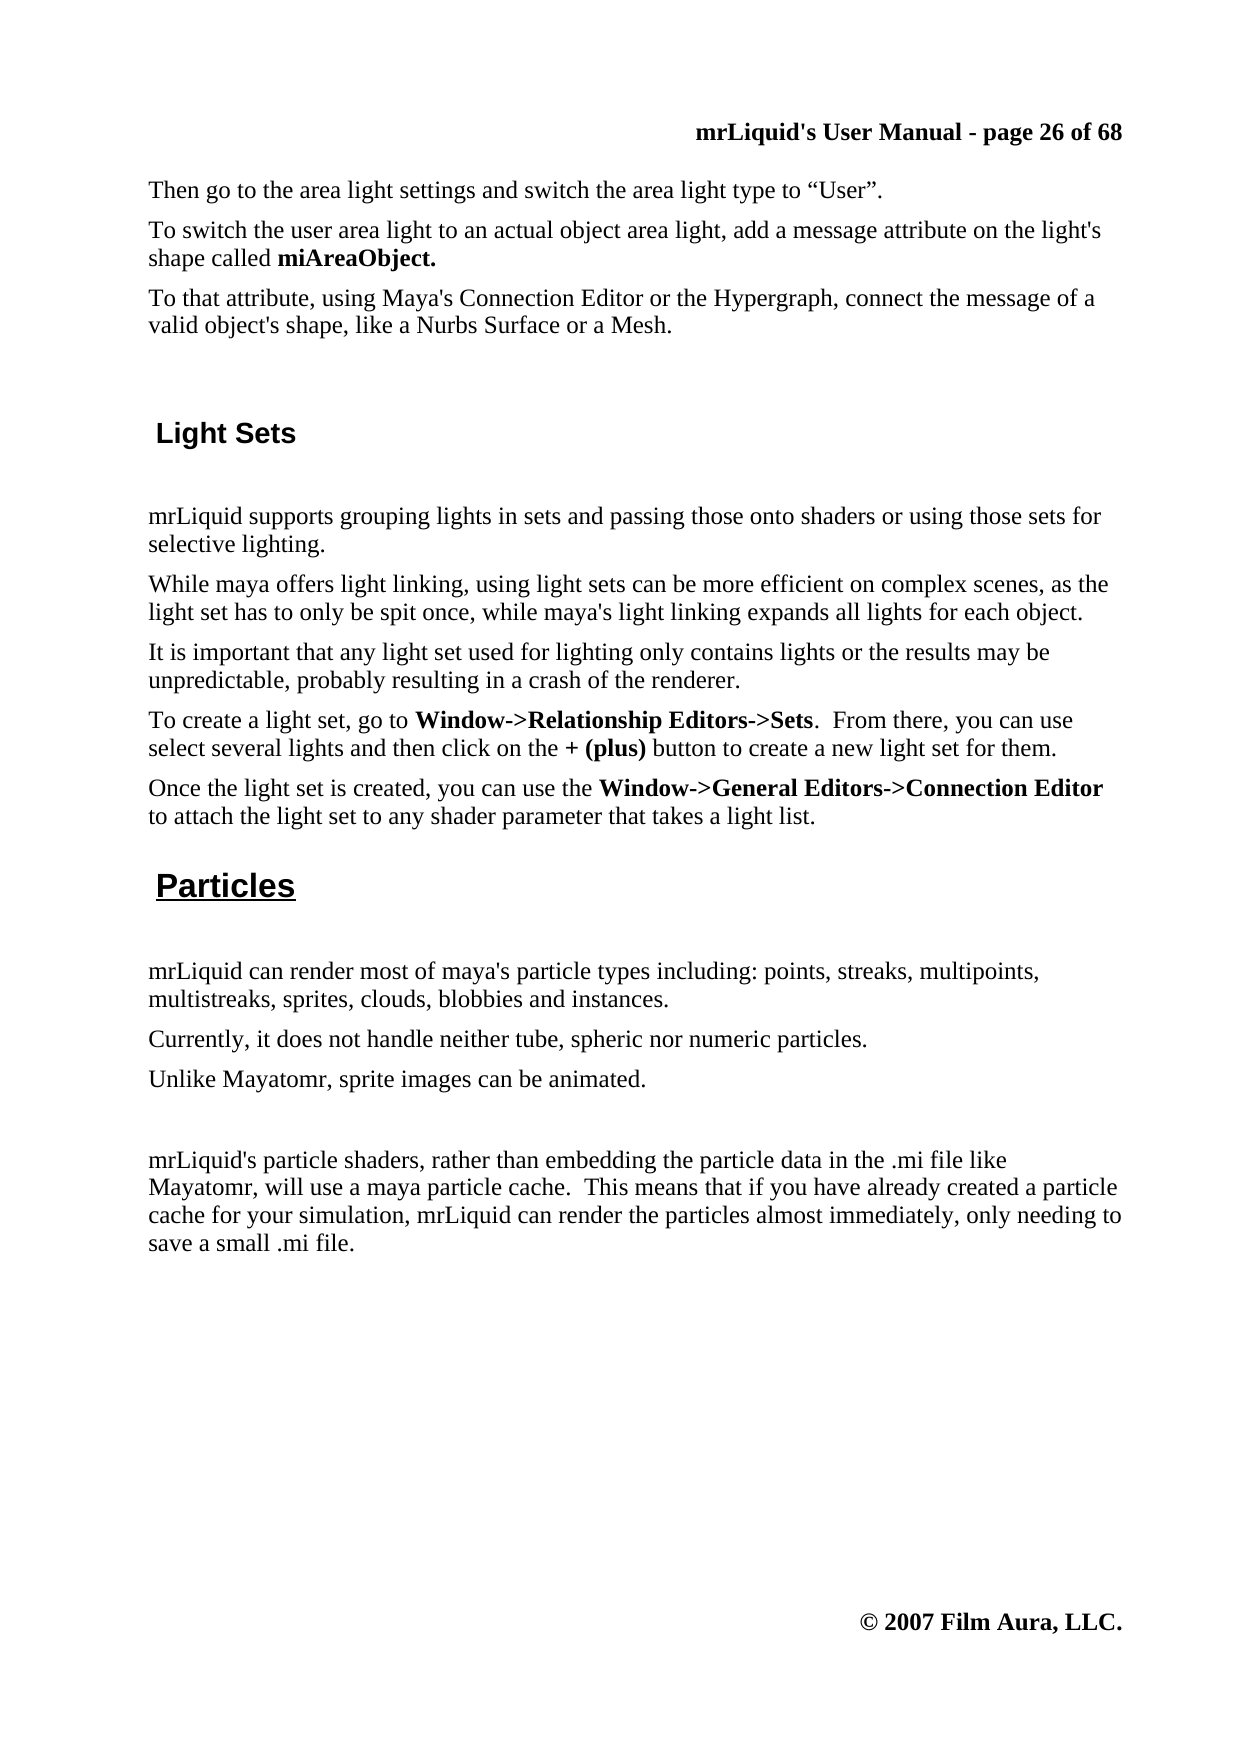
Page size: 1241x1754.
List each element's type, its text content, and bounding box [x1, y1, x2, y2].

text Unlike Mayatomr, sprite images can be animated. [148, 1065, 1122, 1093]
text While maya offers light linking, using light sets can be more efficient on complex scenes, as the light set has to only be spit once, while maya's light linking expands all lights for each object. [148, 570, 1122, 626]
text mrLiquid's particle shaders, rather than embedding the particle data in the .mi file like Mayatomr, will use a maya particle cache. This means that if you have already created a particle cache for your simulation, mrLiquid can render the particles almost immediately, only needing to save a small .mi file. [148, 1146, 1122, 1257]
subtitle Light Sets [118, 417, 1122, 450]
text mrLiquid supports grouping lights in sets and passing those onto shaders or using those sets for selective lighting. [148, 502, 1122, 558]
text Currently, it does not handle neither tube, spheric nor numeric particles. [148, 1025, 1122, 1053]
text Once the light set is created, you can use the Window->General Editors->Connection Editor to attach the light set to any shader parameter that takes a light list. [148, 774, 1122, 829]
text mrLiquid can render most of maya's particle types including: points, streaks, multipoints, multistreaks, sprites, clouds, blobbies and instances. [148, 957, 1122, 1013]
text Then go to the area light settings and switch the area light type to “User”. [148, 176, 1122, 203]
subtitle Particles [118, 867, 1122, 904]
text To create a light set, go to Window->Relationship Editors->Sets. From there, you can use select several lights and then click on the + (plus) button to create a new light set for them. [148, 706, 1122, 762]
text To switch the user area light to an actual object area light, add a message attribute on the light's shape called miAreaObject. [148, 216, 1122, 271]
text To that attribute, using Maya's Connection Editor or the Hypergraph, connect the message of a valid object's shape, like a Nurbs Surface or a Mesh. [148, 284, 1122, 339]
text It is important that any light set used for lighting only contains lights or the results may be unpredictable, probably resulting in a crash of the renderer. [148, 638, 1122, 694]
